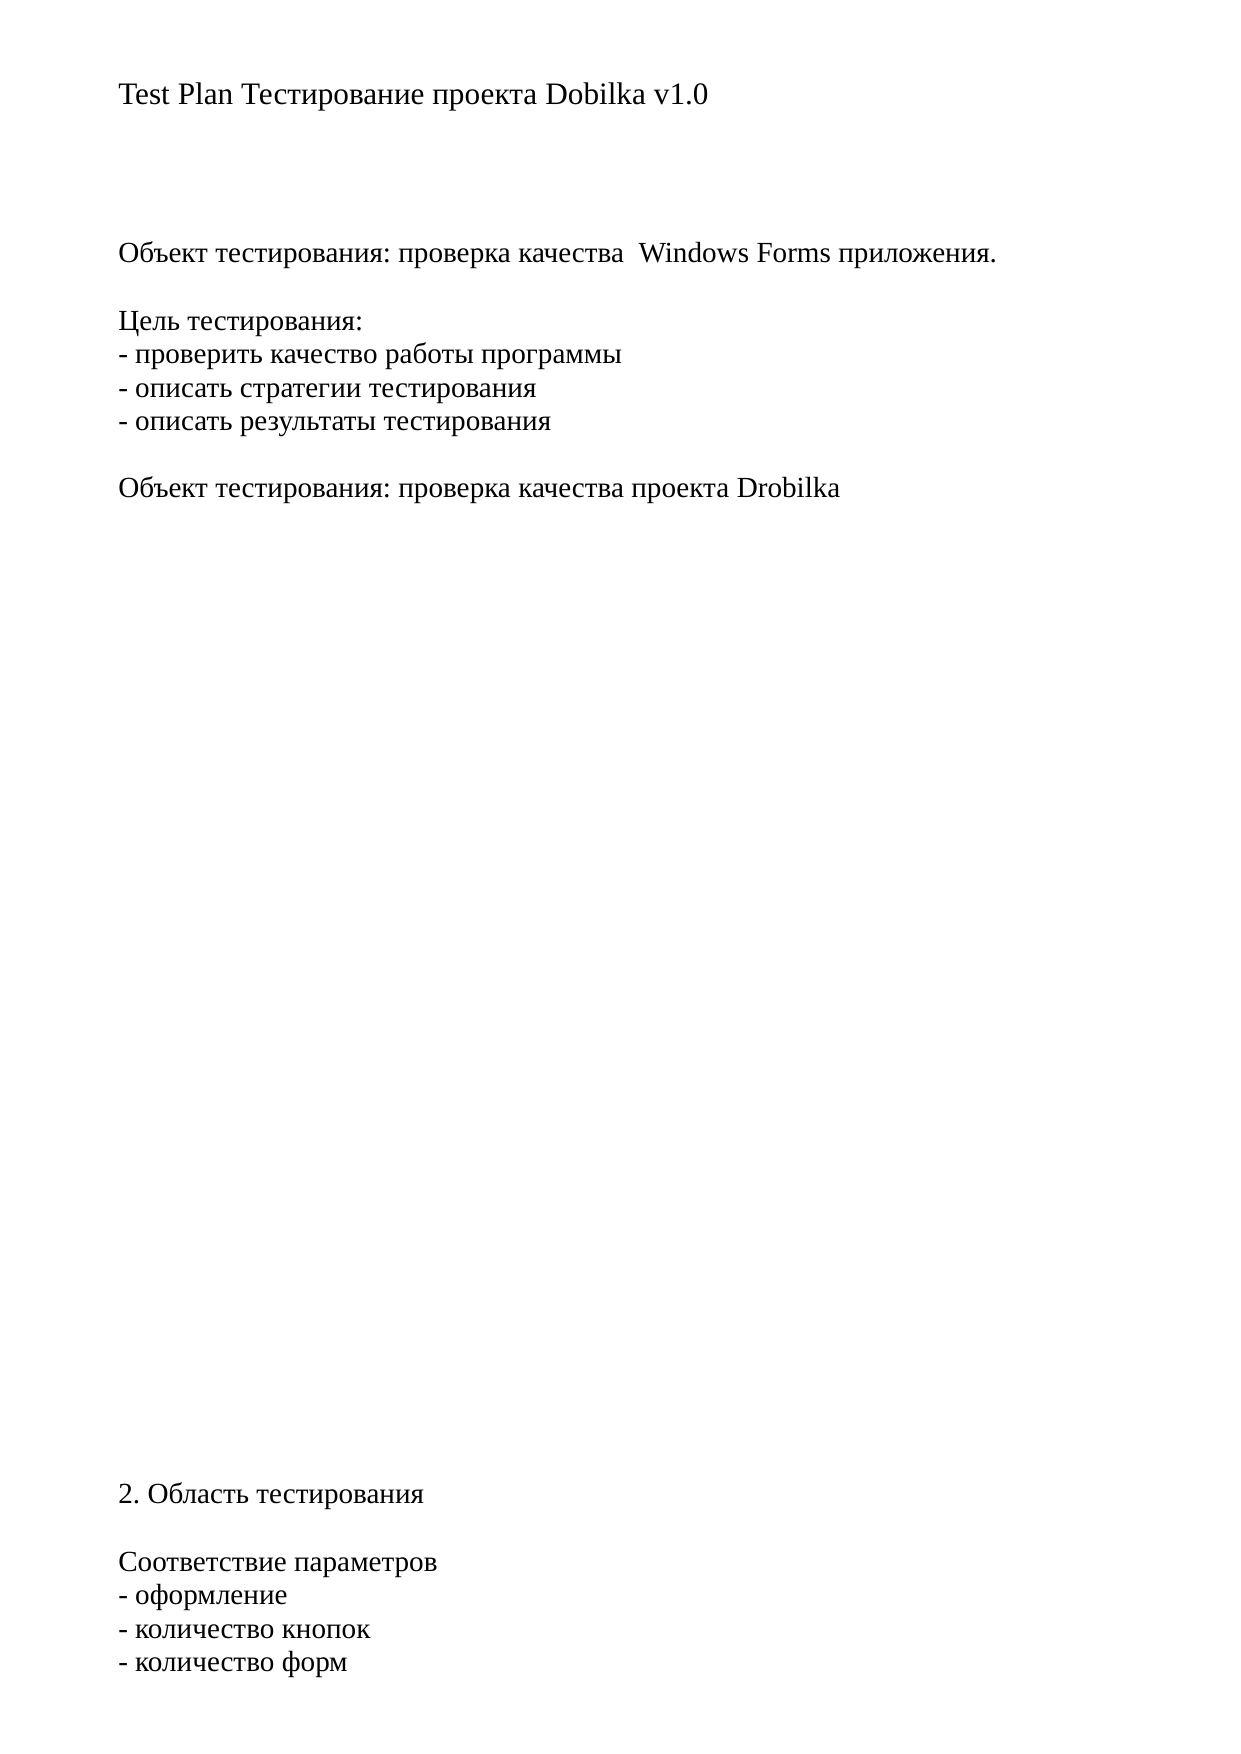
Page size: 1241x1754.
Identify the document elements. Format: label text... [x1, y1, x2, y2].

text Цель тестирования: [118, 303, 1122, 336]
text 2. Область тестирования [118, 1477, 1122, 1510]
text - описать стратегии тестирования [118, 370, 1122, 403]
text Объект тестирования: проверка качества проекта Drobilka [118, 470, 1122, 504]
text Объект тестирования: проверка качества Windows Forms приложения. [118, 236, 1122, 269]
text - описать результаты тестирования [118, 403, 1122, 437]
text Соответствие параметров [118, 1544, 1122, 1577]
text - количество кнопок [118, 1611, 1122, 1644]
text - оформление [118, 1577, 1122, 1611]
text - проверить качество работы программы [118, 336, 1122, 370]
text - количество форм [118, 1644, 1122, 1678]
